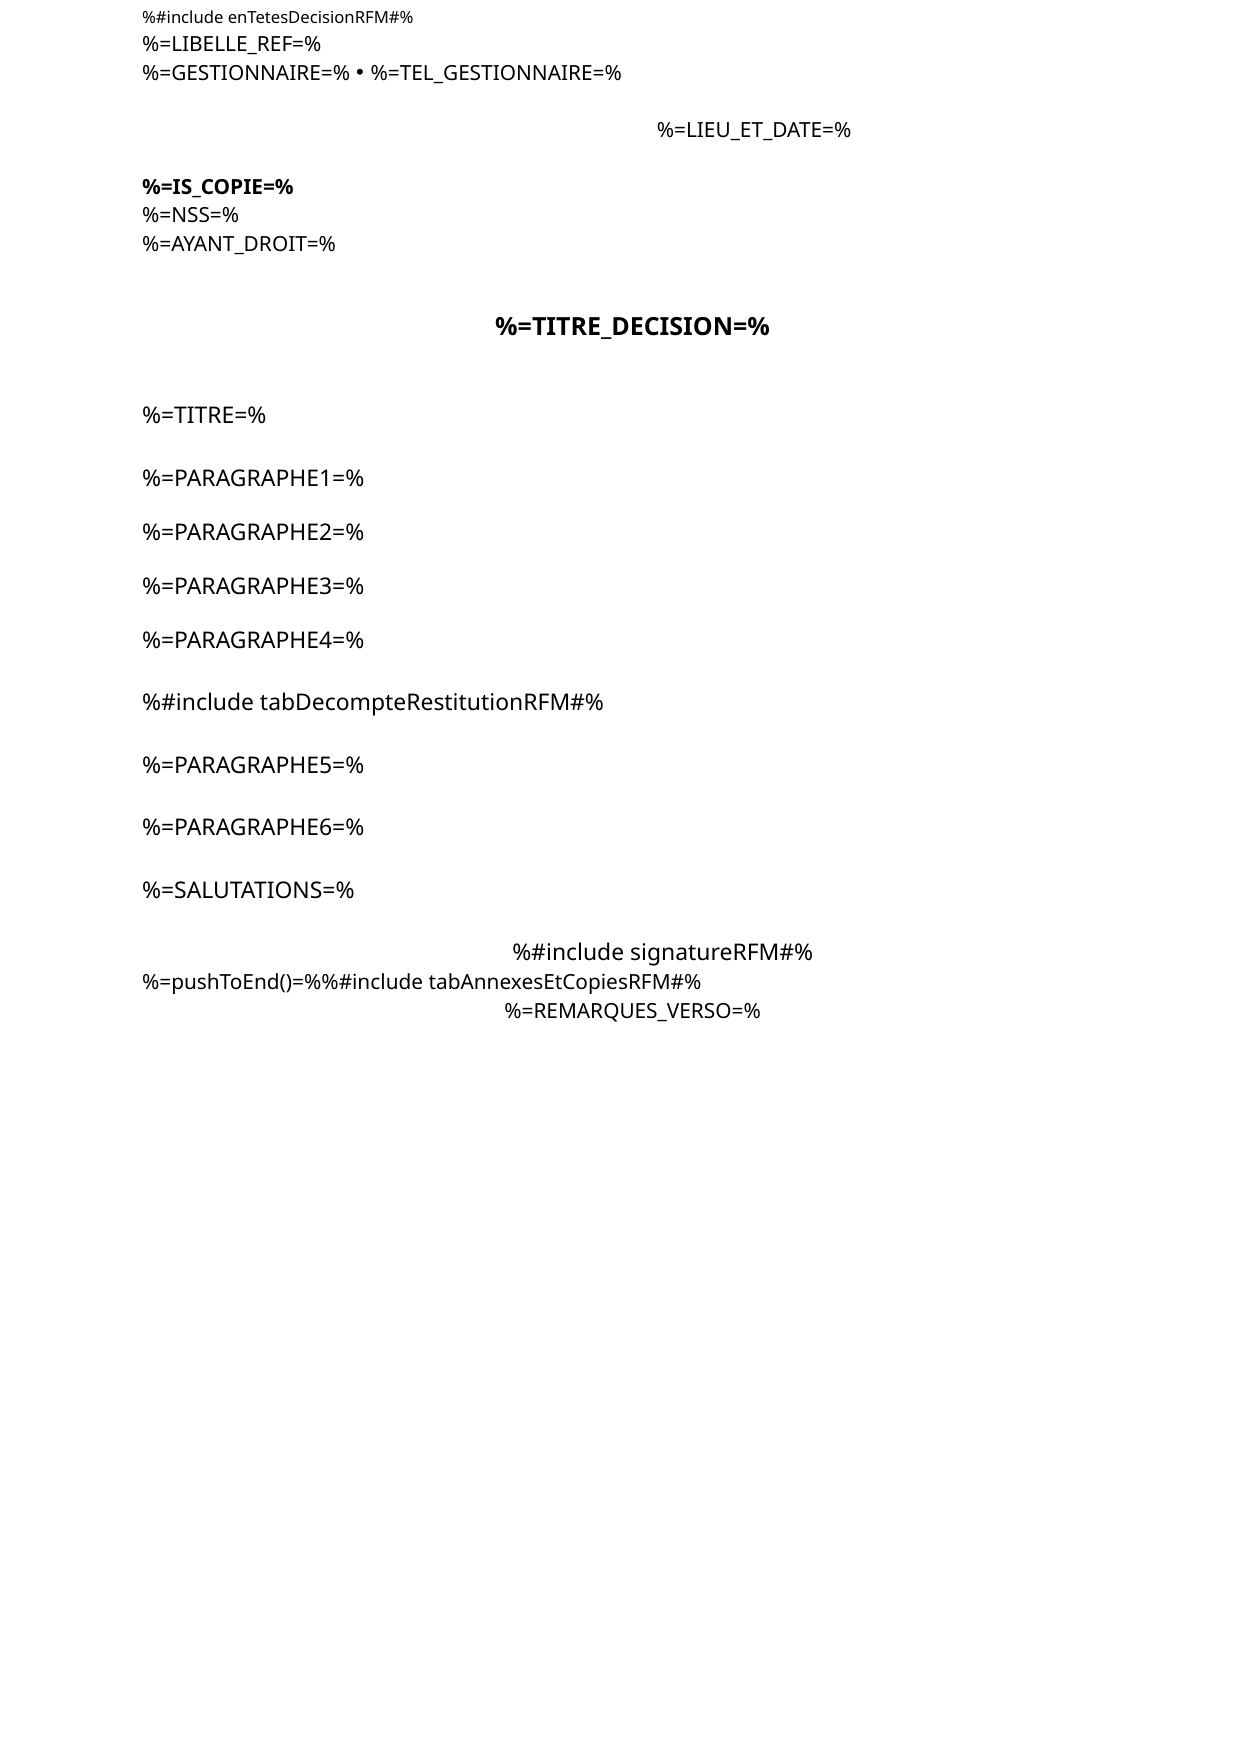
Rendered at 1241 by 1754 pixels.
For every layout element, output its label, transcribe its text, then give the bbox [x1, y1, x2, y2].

text %=PARAGRAPHE4=% [142, 624, 1123, 655]
text %=TITRE_DECISION=% [142, 308, 1123, 342]
text %=REMARQUES_VERSO=% [142, 996, 1123, 1024]
text %=pushToEnd()=%%#include tabAnnexesEtCopiesRFM#% [142, 967, 1123, 996]
text %=NSS=% [142, 200, 1123, 229]
text %=TITRE=% [142, 399, 1123, 431]
text %#include signatureRFM#% [142, 936, 1123, 967]
text %=PARAGRAPHE2=% [142, 516, 1123, 547]
text %=AYANT_DROIT=% [142, 229, 1123, 257]
text %=PARAGRAPHE6=% [142, 811, 1123, 842]
text %=IS_COPIE=% [142, 172, 1123, 200]
text %=PARAGRAPHE3=% [142, 570, 1123, 601]
text %#include enTetesDecisionRFM#% [142, 6, 1123, 29]
text %=PARAGRAPHE1=% [142, 462, 1123, 493]
text %#include tabDecompteRestitutionRFM#% [142, 686, 1123, 717]
text %=LIBELLE_REF=% [142, 29, 1123, 57]
text %=PARAGRAPHE5=% [142, 749, 1123, 780]
text %=SALUTATIONS=% [142, 874, 1123, 905]
text %=GESTIONNAIRE=% • %=TEL_GESTIONNAIRE=% [142, 57, 1123, 87]
text %=LIEU_ET_DATE=% [142, 115, 1123, 143]
